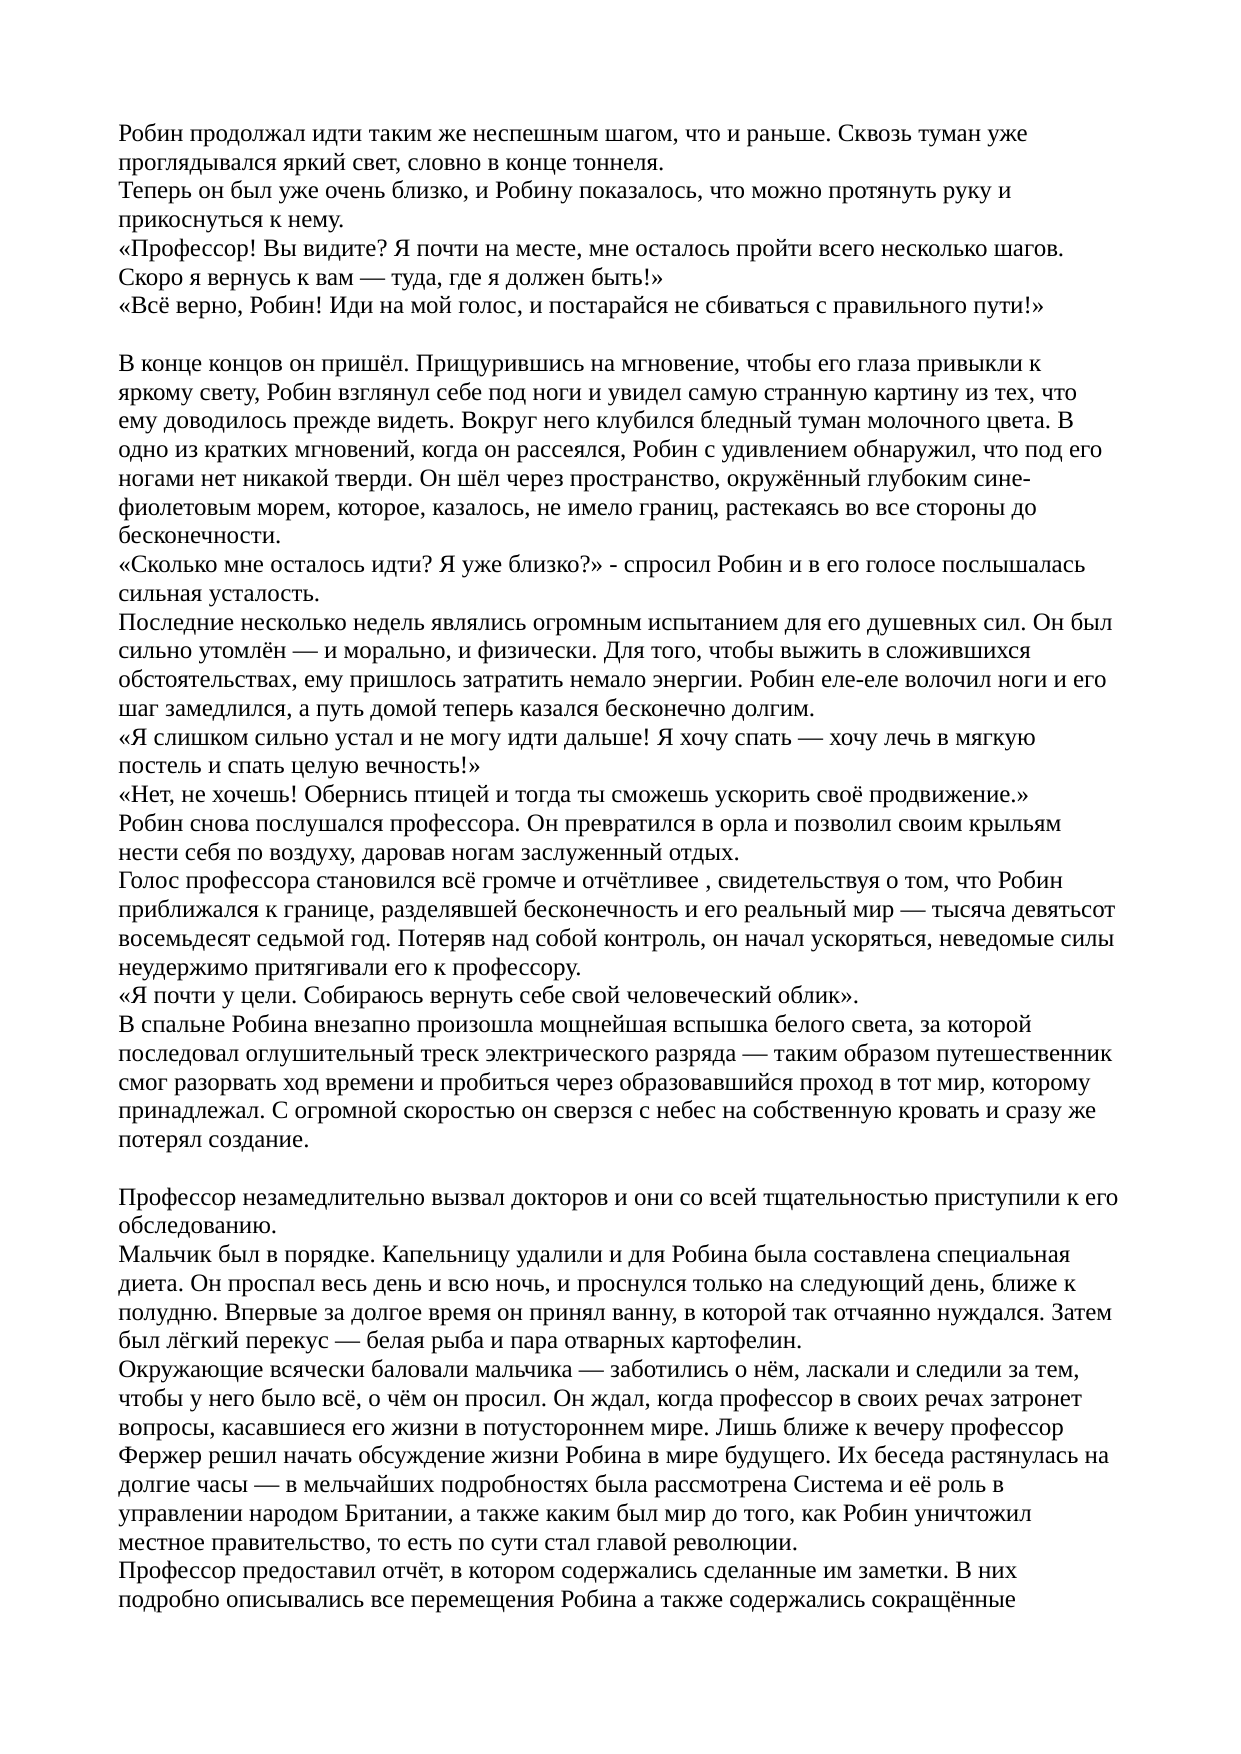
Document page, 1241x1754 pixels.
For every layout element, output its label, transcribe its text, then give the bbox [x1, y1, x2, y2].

text «Сколько мне осталось идти? Я уже близко?» - спросил Робин и в его голосе послышалась сильная усталость. [118, 549, 1122, 607]
text Профессор незамедлительно вызвал докторов и они со всей тщательностью приступили к его обследованию. [118, 1182, 1122, 1239]
text Мальчик был в порядке. Капельницу удалили и для Робина была составлена специальная диета. Он проспал весь день и всю ночь, и проснулся только на следующий день, ближе к полудню. Впервые за долгое время он принял ванну, в которой так отчаянно нуждался. Затем был лёгкий перекус — белая рыба и пара отварных картофелин. [118, 1239, 1122, 1354]
text «Профессор! Вы видите? Я почти на месте, мне осталось пройти всего несколько шагов. Скоро я вернусь к вам — туда, где я должен быть!» [118, 233, 1122, 291]
text Робин снова послушался профессора. Он превратился в орла и позволил своим крыльям нести себя по воздуху, даровав ногам заслуженный отдых. [118, 808, 1122, 866]
text Робин продолжал идти таким же неспешным шагом, что и раньше. Сквозь туман уже проглядывался яркий свет, словно в конце тоннеля. [118, 118, 1122, 176]
text В спальне Робина внезапно произошла мощнейшая вспышка белого света, за которой последовал оглушительный треск электрического разряда — таким образом путешественник смог разорвать ход времени и пробиться через образовавшийся проход в тот мир, которому принадлежал. С огромной скоростью он сверзся с небес на собственную кровать и сразу же потерял создание. [118, 1009, 1122, 1153]
text «Я почти у цели. Собираюсь вернуть себе свой человеческий облик». [118, 981, 1122, 1009]
text Голос профессора становился всё громче и отчётливее , свидетельствуя о том, что Робин приближался к границе, разделявшей бесконечность и его реальный мир — тысяча девятьсот восемьдесят седьмой год. Потеряв над собой контроль, он начал ускоряться, неведомые силы неудержимо притягивали его к профессору. [118, 866, 1122, 981]
text Профессор предоставил отчёт, в котором содержались сделанные им заметки. В них подробно описывались все перемещения Робина а также содержались сокращённые [118, 1556, 1122, 1613]
text «Я слишком сильно устал и не могу идти дальше! Я хочу спать — хочу лечь в мягкую постель и спать целую вечность!» [118, 722, 1122, 779]
text Последние несколько недель являлись огромным испытанием для его душевных сил. Он был сильно утомлён — и морально, и физически. Для того, чтобы выжить в сложившихся обстоятельствах, ему пришлось затратить немало энергии. Робин еле-еле волочил ноги и его шаг замедлился, а путь домой теперь казался бесконечно долгим. [118, 607, 1122, 722]
text Теперь он был уже очень близко, и Робину показалось, что можно протянуть руку и прикоснуться к нему. [118, 176, 1122, 233]
text «Всё верно, Робин! Иди на мой голос, и постарайся не сбиваться с правильного пути!» [118, 291, 1122, 319]
text Окружающие всячески баловали мальчика — заботились о нём, ласкали и следили за тем, чтобы у него было всё, о чём он просил. Он ждал, когда профессор в своих речах затронет вопросы, касавшиеся его жизни в потустороннем мире. Лишь ближе к вечеру профессор Фержер решил начать обсуждение жизни Робина в мире будущего. Их беседа растянулась на долгие часы — в мельчайших подробностях была рассмотрена Система и её роль в управлении народом Британии, а также каким был мир до того, как Робин уничтожил местное правительство, то есть по сути стал главой революции. [118, 1354, 1122, 1556]
text В конце концов он пришёл. Прищурившись на мгновение, чтобы его глаза привыкли к яркому свету, Робин взглянул себе под ноги и увидел самую странную картину из тех, что ему доводилось прежде видеть. Вокруг него клубился бледный туман молочного цвета. В одно из кратких мгновений, когда он рассеялся, Робин с удивлением обнаружил, что под его ногами нет никакой тверди. Он шёл через пространство, окружённый глубоким сине-фиолетовым морем, которое, казалось, не имело границ, растекаясь во все стороны до бесконечности. [118, 348, 1122, 549]
text «Нет, не хочешь! Обернись птицей и тогда ты сможешь ускорить своё продвижение.» [118, 779, 1122, 808]
